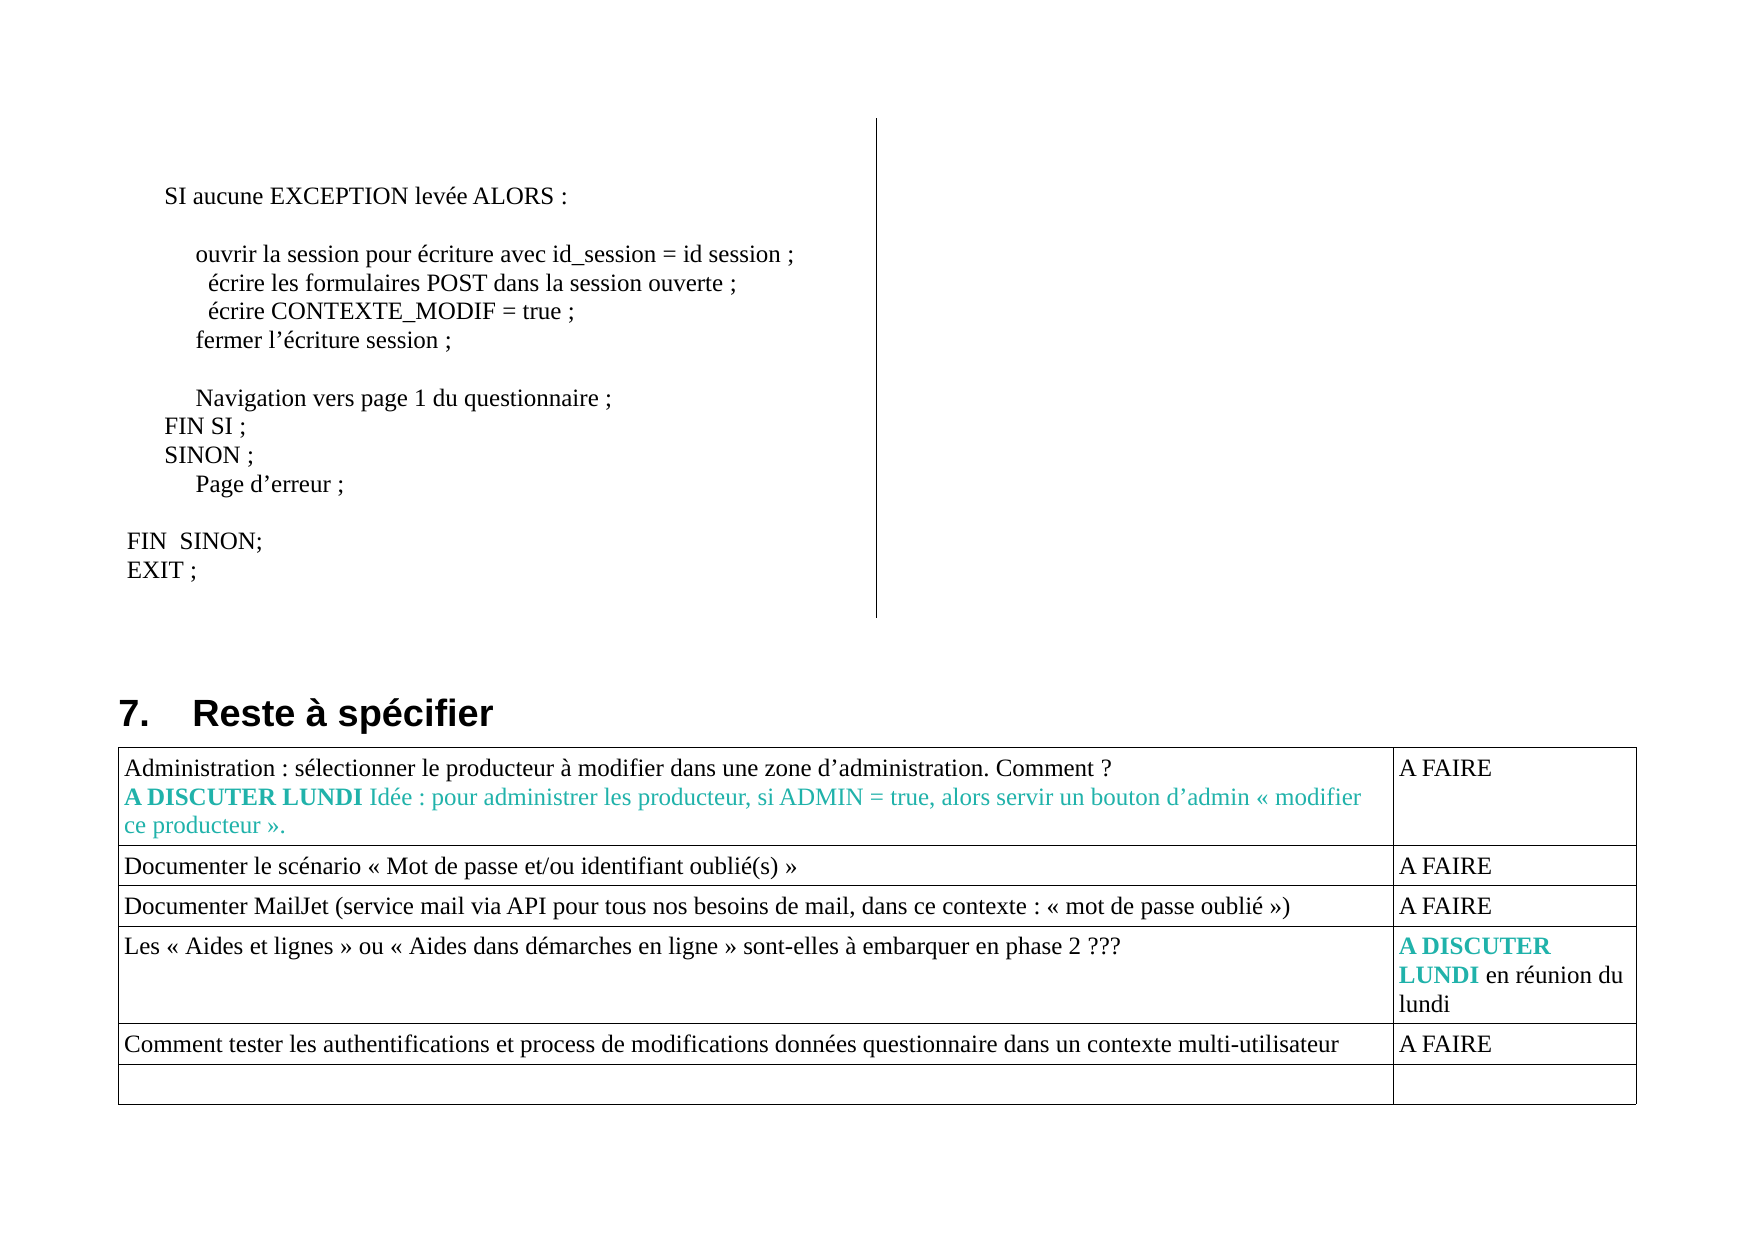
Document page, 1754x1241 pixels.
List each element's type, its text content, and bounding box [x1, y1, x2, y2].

table_cell Les « Aides et lignes » ou « Aides dans démarches en ligne » sont-elles à embarquer en phase 2 ??? [119, 927, 1393, 1023]
table_cell [119, 1065, 1393, 1104]
table_header Administration : sélectionner le producteur à modifier dans une zone d’administration. Comment ? A DISCUTER LUNDI Idée : pour administrer les producteur, si ADMIN = true, alors servir un bouton d’admin « modifier ce producteur ». [119, 748, 1393, 845]
table_cell [877, 118, 1636, 618]
table_cell [1394, 1065, 1636, 1104]
table_header A FAIRE [1394, 748, 1636, 845]
subtitle Reste à spécifier [118, 691, 1636, 734]
table_cell Documenter le scénario « Mot de passe et/ou identifiant oublié(s) » [119, 846, 1393, 885]
table_cell A FAIRE [1394, 1024, 1636, 1064]
table_cell Documenter MailJet (service mail via API pour tous nos besoins de mail, dans ce contexte : « mot de passe oublié ») [119, 886, 1393, 926]
table_cell A FAIRE [1394, 846, 1636, 885]
table_cell SI aucune EXCEPTION levée ALORS : ouvrir la session pour écriture avec id_session = id session ; écrire les formulaires POST dans la session ouverte ; écrire CONTEXTE_MODIF = true ; fermer l’écriture session ; Navigation vers page 1 du questionnaire ; FIN SI ; SINON ; Page d’erreur ; FIN SINON; EXIT ; [121, 118, 876, 618]
table_cell A FAIRE [1394, 886, 1636, 926]
table_cell Comment tester les authentifications et process de modifications données questionnaire dans un contexte multi-utilisateur [119, 1024, 1393, 1064]
table_cell A DISCUTER LUNDI en réunion du lundi [1394, 927, 1636, 1023]
